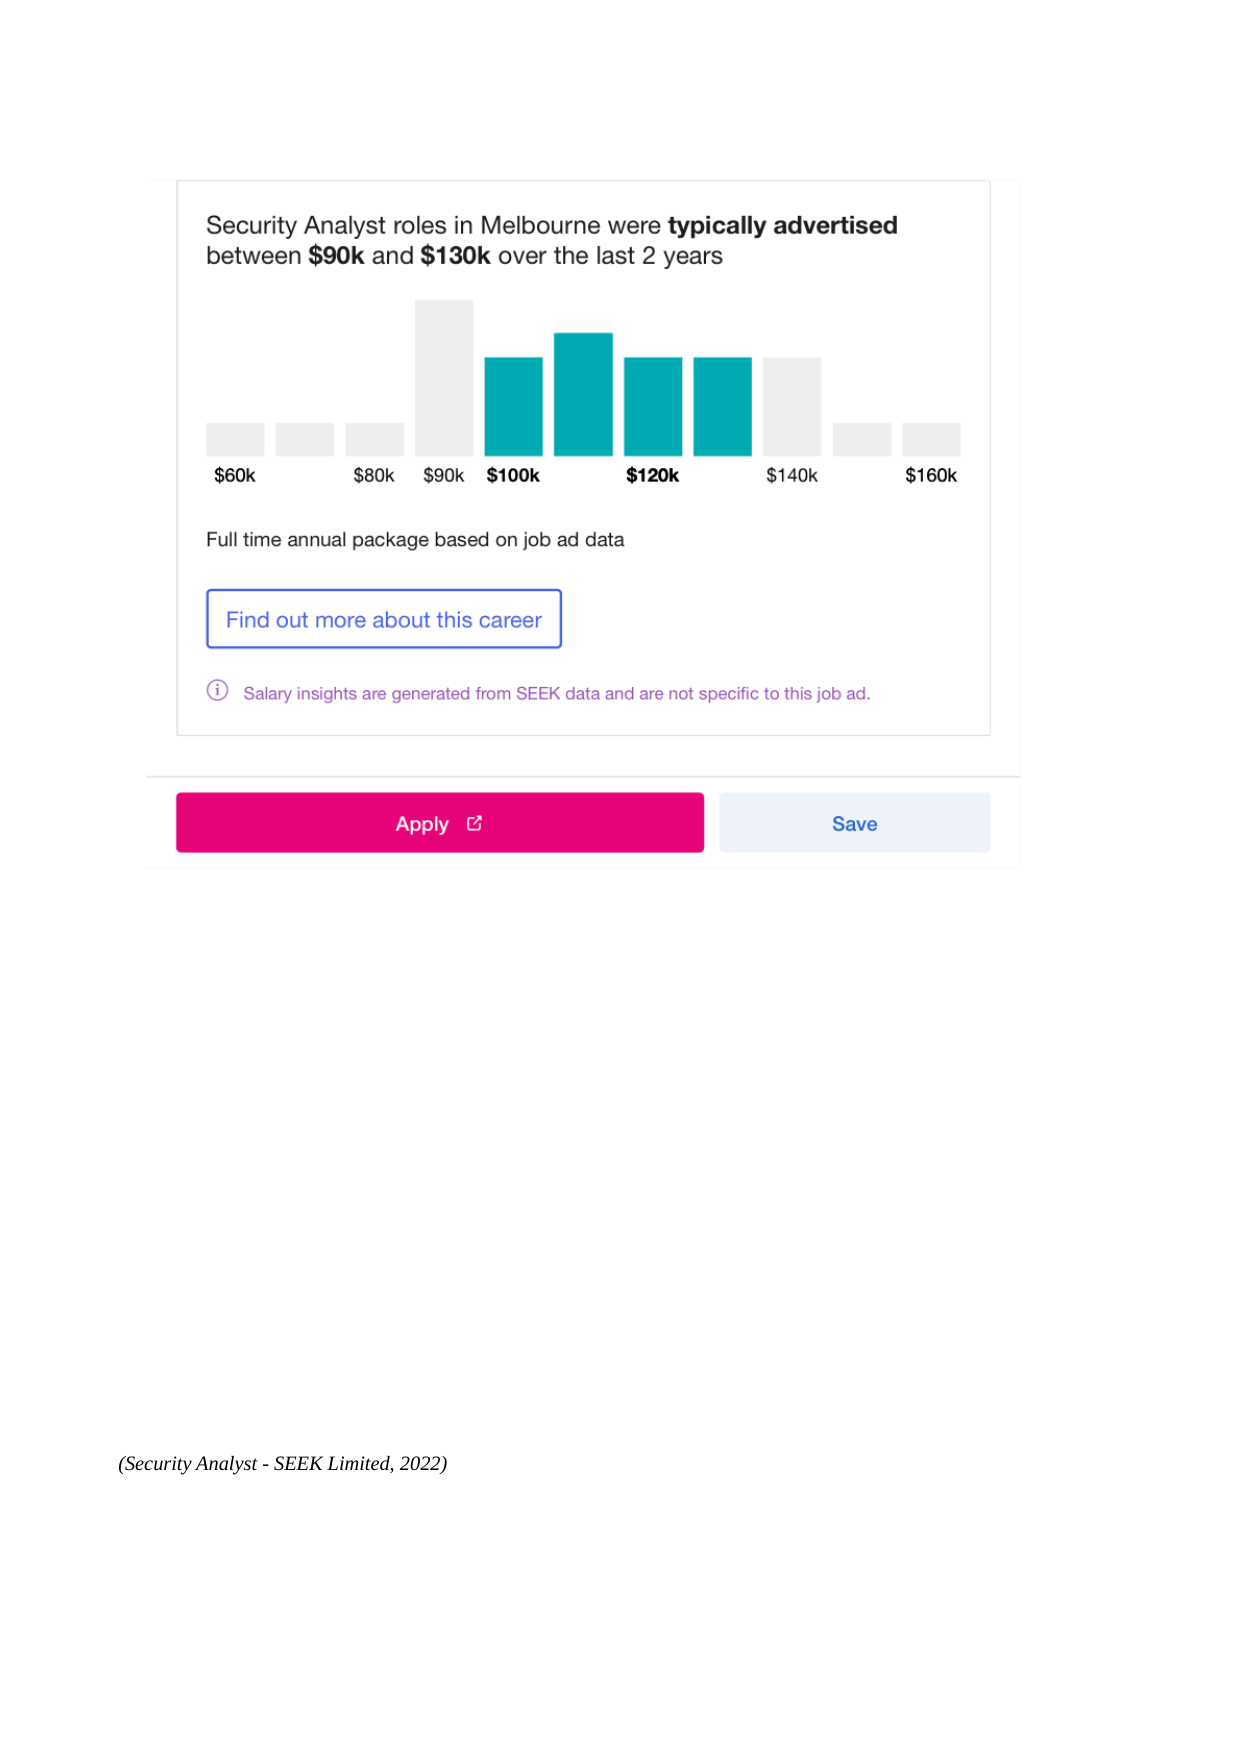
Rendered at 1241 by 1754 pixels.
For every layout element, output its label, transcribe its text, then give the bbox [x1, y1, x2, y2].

text (Security Analyst - SEEK Limited, 2022) [118, 1452, 1122, 1475]
picture [118, 118, 1048, 1433]
